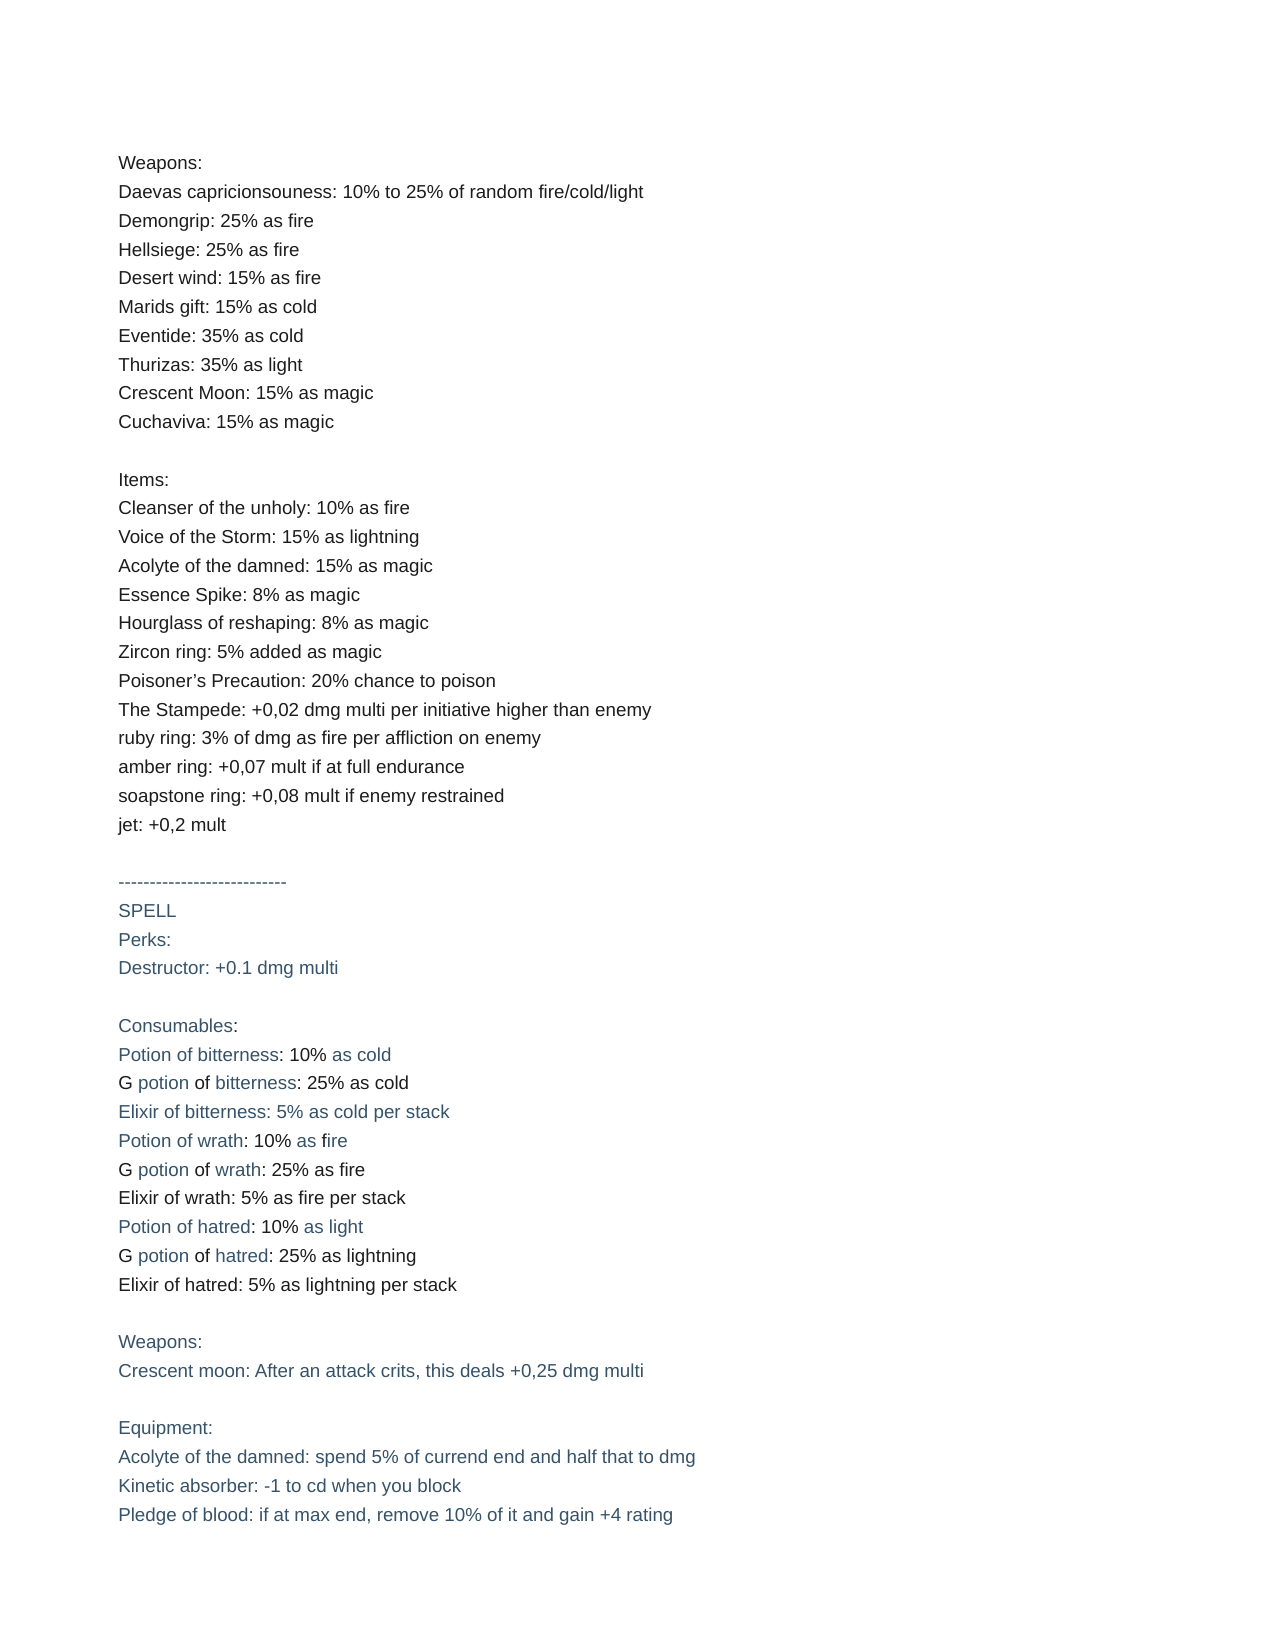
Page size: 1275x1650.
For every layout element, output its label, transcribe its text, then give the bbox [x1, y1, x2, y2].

text Weapons: [118, 147, 1157, 176]
text Kinetic absorber: -1 to cd when you block [118, 1469, 1157, 1498]
text Elixir of bitterness: 5% as cold per stack [118, 1096, 1157, 1124]
text Hellsiege: 25% as fire [118, 233, 1157, 262]
text --------------------------- SPELL Perks: Destructor: +0.1 dmg multi [118, 837, 1157, 981]
text Cuchaviva: 15% as magic [118, 406, 1157, 434]
text Potion of bitterness: 10% as cold [118, 1038, 1157, 1067]
text G potion of bitterness: 25% as cold [118, 1067, 1157, 1096]
text Marids gift: 15% as cold [118, 291, 1157, 319]
text Elixir of wrath: 5% as fire per stack [118, 1182, 1157, 1211]
text Weapons: [118, 1326, 1157, 1354]
text The Stampede: +0,02 dmg multi per initiative higher than enemy [118, 693, 1157, 722]
text Acolyte of the damned: 15% as magic [118, 549, 1157, 578]
text G potion of wrath: 25% as fire [118, 1153, 1157, 1182]
text Items: [118, 463, 1157, 492]
text Zircon ring: 5% added as magic Poisoner’s Precaution: 20% chance to poison [118, 636, 1157, 693]
text Equipment: [118, 1412, 1157, 1441]
text Potion of wrath: 10% as fire [118, 1124, 1157, 1153]
text Daevas capricionsouness: 10% to 25% of random fire/cold/light [118, 176, 1157, 204]
text soapstone ring: +0,08 mult if enemy restrained [118, 779, 1157, 808]
text ruby ring: 3% of dmg as fire per affliction on enemy [118, 722, 1157, 751]
text Thurizas: 35% as light [118, 348, 1157, 377]
text Elixir of hatred: 5% as lightning per stack [118, 1268, 1157, 1297]
text Cleanser of the unholy: 10% as fire [118, 492, 1157, 521]
text Acolyte of the damned: spend 5% of currend end and half that to dmg [118, 1441, 1157, 1469]
text Essence Spike: 8% as magic [118, 578, 1157, 607]
text G potion of hatred: 25% as lightning [118, 1239, 1157, 1268]
text Crescent moon: After an attack crits, this deals +0,25 dmg multi [118, 1354, 1157, 1383]
text amber ring: +0,07 mult if at full endurance [118, 751, 1157, 779]
text Eventide: 35% as cold [118, 319, 1157, 348]
text Potion of hatred: 10% as light [118, 1211, 1157, 1239]
text Demongrip: 25% as fire [118, 204, 1157, 233]
text Crescent Moon: 15% as magic [118, 377, 1157, 406]
text jet: +0,2 mult [118, 808, 1157, 837]
text Desert wind: 15% as fire [118, 262, 1157, 291]
text Pledge of blood: if at max end, remove 10% of it and gain +4 rating [118, 1498, 1157, 1527]
text Consumables: [118, 1009, 1157, 1038]
text Hourglass of reshaping: 8% as magic [118, 607, 1157, 636]
text Voice of the Storm: 15% as lightning [118, 521, 1157, 549]
